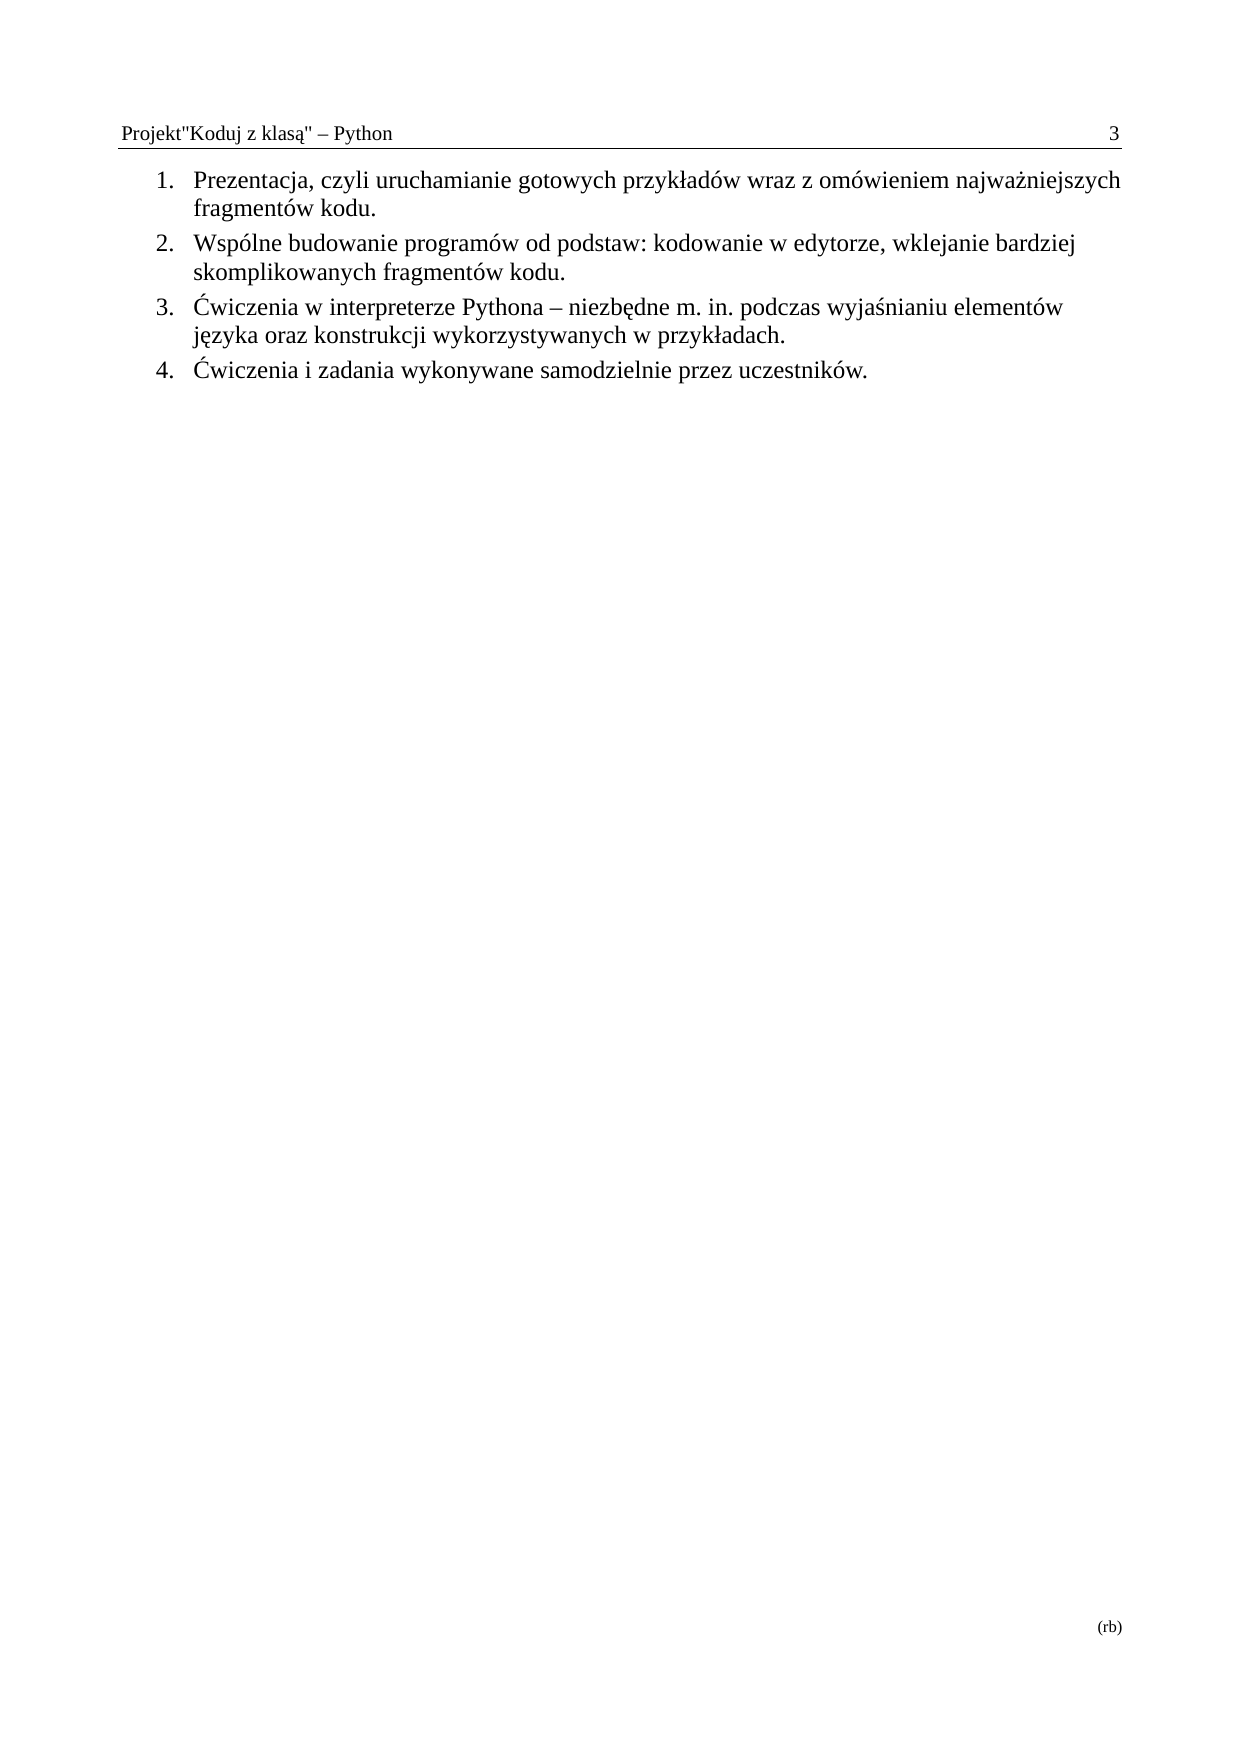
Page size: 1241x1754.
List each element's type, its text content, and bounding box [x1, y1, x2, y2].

list Ćwiczenia w interpreterze Pythona – niezbędne m. in. podczas wyjaśnianiu elementów języka oraz konstrukcji wykorzystywanych w przykładach. [156, 292, 1122, 349]
list Wspólne budowanie programów od podstaw: kodowanie w edytorze, wklejanie bardziej skomplikowanych fragmentów kodu. [156, 228, 1122, 286]
list Prezentacja, czyli uruchamianie gotowych przykładów wraz z omówieniem najważniejszych fragmentów kodu. [156, 165, 1122, 222]
list Ćwiczenia i zadania wykonywane samodzielnie przez uczestników. [156, 355, 1122, 384]
